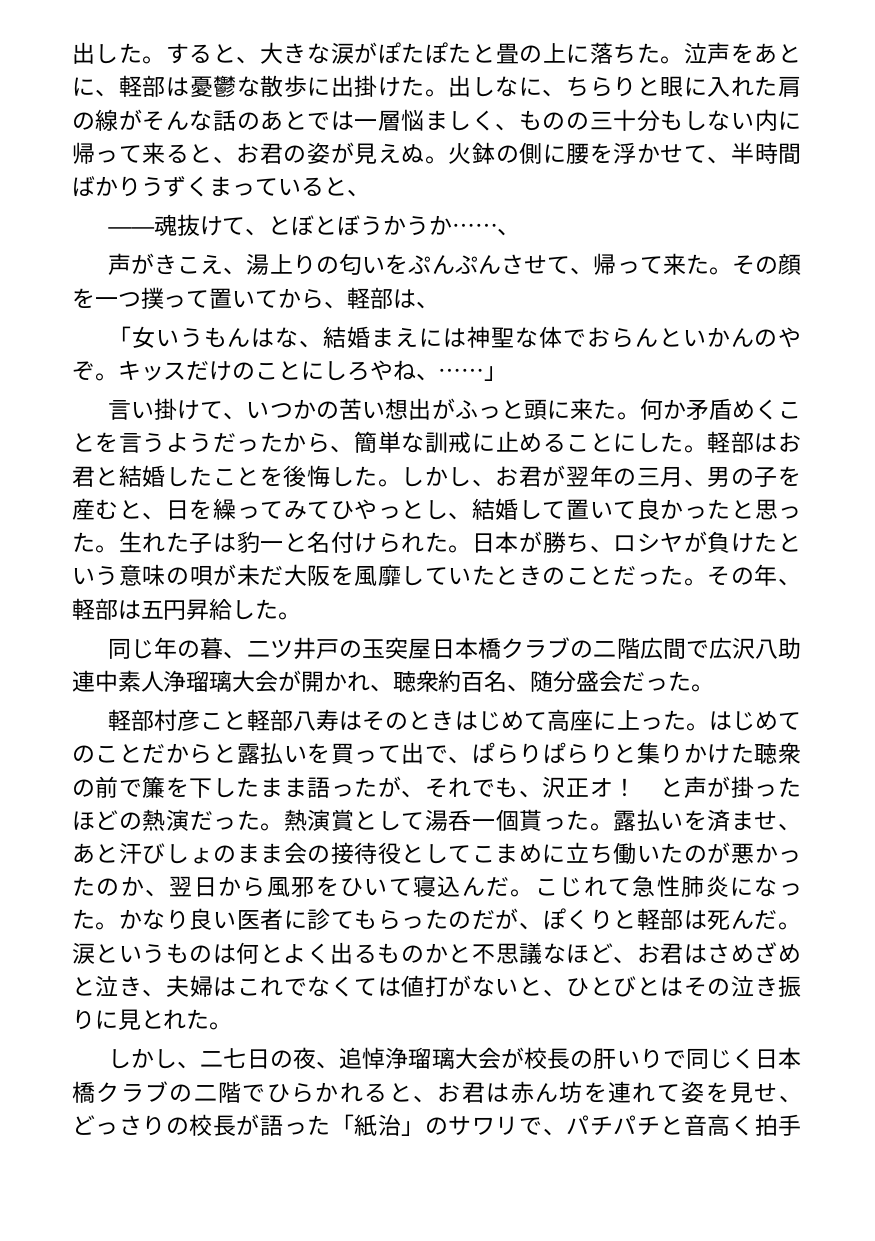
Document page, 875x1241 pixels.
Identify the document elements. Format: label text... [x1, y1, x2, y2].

text 同じ年の暮、二ツ井戸の玉突屋日本橋クラブの二階広間で広沢八助連中素人浄瑠璃大会が開かれ、聴衆約百名、随分盛会だった。 [72, 631, 802, 697]
text しかし、二七日の夜、追悼浄瑠璃大会が校長の肝いりで同じく日本橋クラブの二階でひらかれると、お君は赤ん坊を連れて姿を見せ、どっさりの校長が語った「紙治」のサワリで、パチパチと音高く拍手 [72, 1041, 802, 1141]
text ――魂抜けて、とぼとぼうかうか……、 [72, 208, 802, 241]
text 「女いうもんはな、結婚まえには神聖な体でおらんといかんのやぞ。キッスだけのことにしろやね、……」 [72, 320, 802, 386]
text 軽部村彦こと軽部八寿はそのときはじめて高座に上った。はじめてのことだからと露払いを買って出で、ぱらりぱらりと集りかけた聴衆の前で簾を下したまま語ったが、それでも、沢正オ！ と声が掛ったほどの熱演だった。熱演賞として湯呑一個貰った。露払いを済ませ、あと汗びしょのまま会の接待役としてこまめに立ち働いたのが悪かったのか、翌日から風邪をひいて寝込んだ。こじれて急性肺炎になった。かなり良い医者に診てもらったのだが、ぽくりと軽部は死んだ。涙というものは何とよく出るものかと不思議なほど、お君はさめざめと泣き、夫婦はこれでなくては値打がないと、ひとびとはその泣き振りに見とれた。 [72, 703, 802, 1035]
text 出した。すると、大きな涙がぽたぽたと畳の上に落ちた。泣声をあとに、軽部は憂鬱な散歩に出掛けた。出しなに、ちらりと眼に入れた肩の線がそんな話のあとでは一層悩ましく、ものの三十分もしない内に帰って来ると、お君の姿が見えぬ。火鉢の側に腰を浮かせて、半時間ばかりうずくまっていると、 [72, 36, 802, 202]
text 声がきこえ、湯上りの匂いをぷんぷんさせて、帰って来た。その顔を一つ撲って置いてから、軽部は、 [72, 247, 802, 314]
text 言い掛けて、いつかの苦い想出がふっと頭に来た。何か矛盾めくことを言うようだったから、簡単な訓戒に止めることにした。軽部はお君と結婚したことを後悔した。しかし、お君が翌年の三月、男の子を産むと、日を繰ってみてひやっとし、結婚して置いて良かったと思った。生れた子は豹一と名付けられた。日本が勝ち、ロシヤが負けたという意味の唄が未だ大阪を風靡していたときのことだった。その年、軽部は五円昇給した。 [72, 392, 802, 625]
